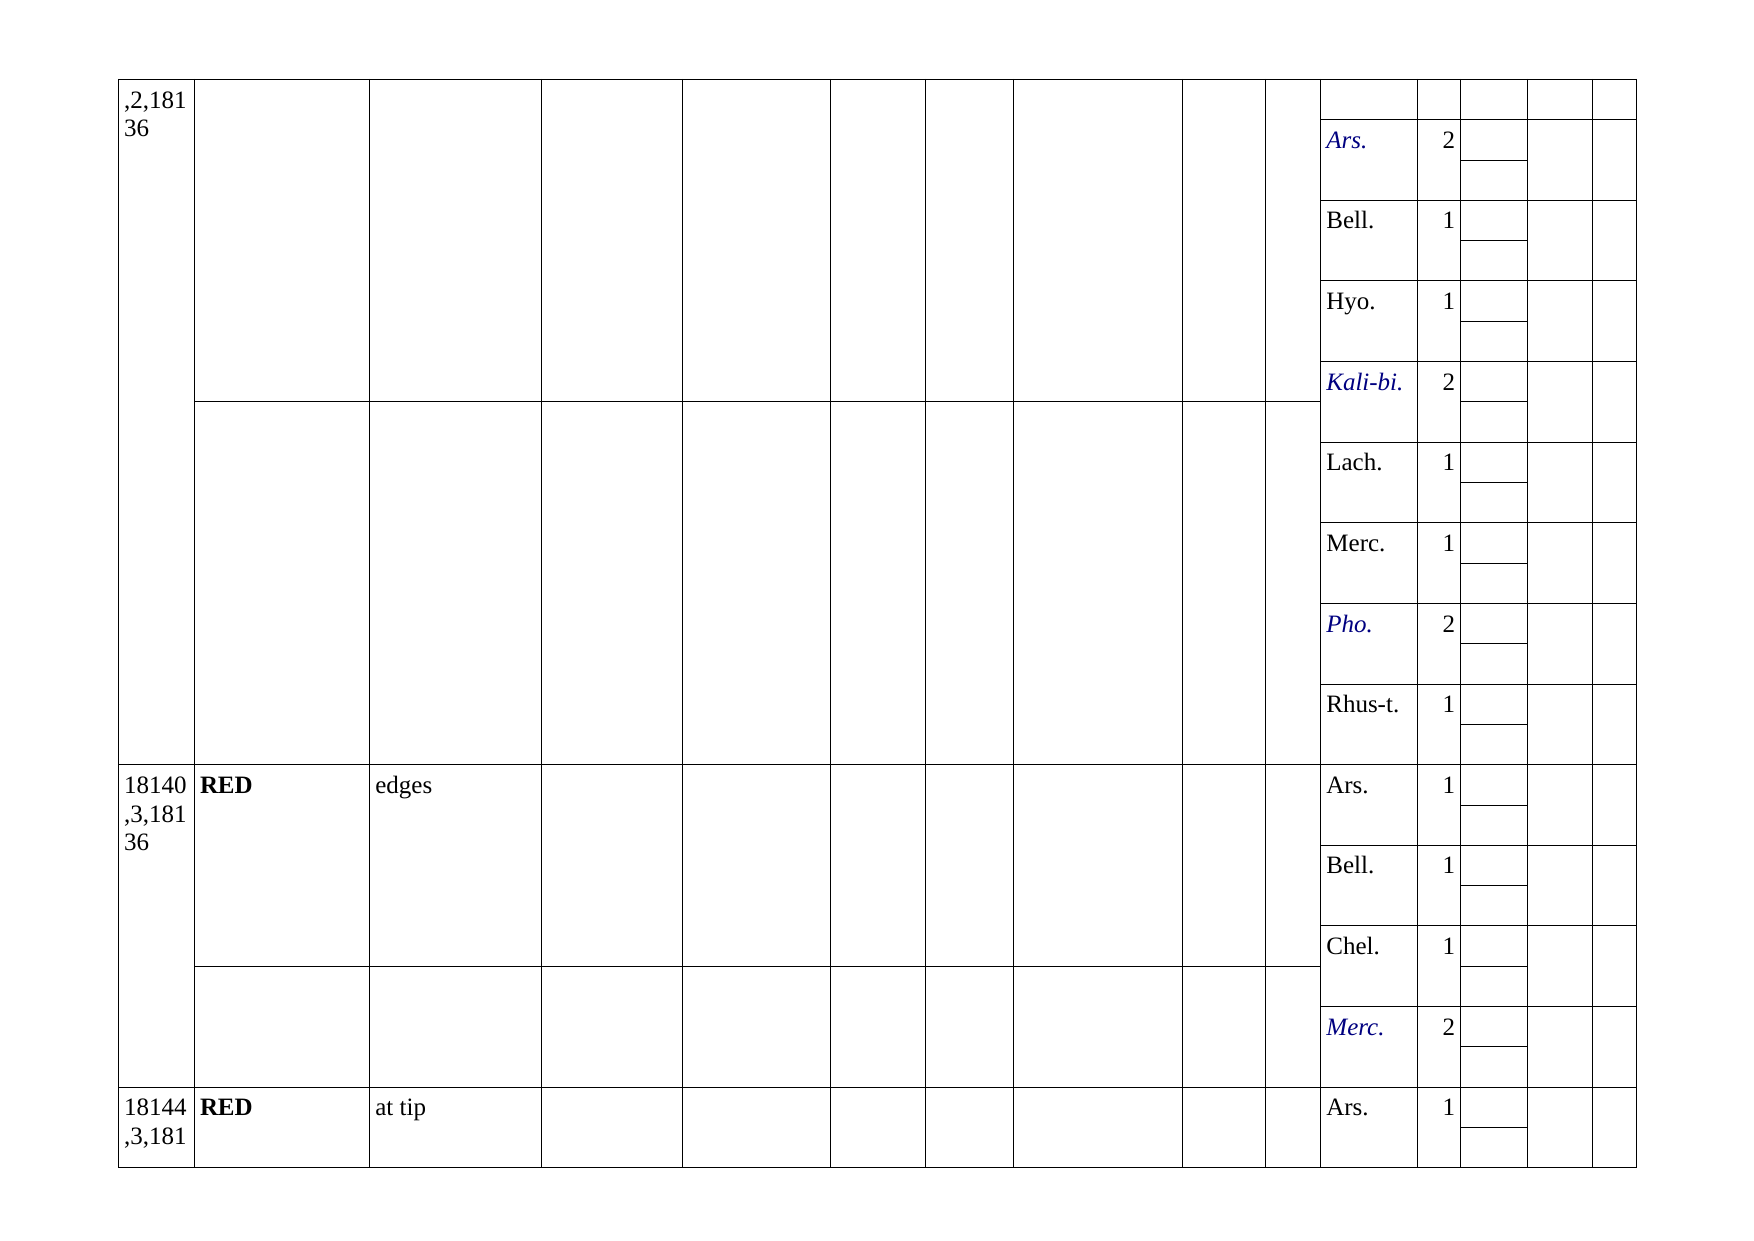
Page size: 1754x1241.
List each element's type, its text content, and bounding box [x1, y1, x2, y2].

table_cell 2 [1418, 1007, 1460, 1087]
table_cell [926, 1088, 1013, 1167]
table_cell [1528, 685, 1592, 764]
table_cell [1183, 967, 1265, 1087]
table_cell [1461, 241, 1527, 280]
table_cell [1593, 281, 1636, 361]
table_cell [1183, 1088, 1265, 1167]
table_cell [1528, 846, 1592, 925]
table_cell [1593, 523, 1636, 603]
table_cell [1528, 523, 1592, 603]
table_cell [542, 765, 682, 966]
table_cell red [195, 765, 369, 966]
table_cell [683, 1088, 830, 1167]
table_cell [926, 402, 1013, 764]
table_cell [1266, 80, 1320, 401]
table_cell [1593, 362, 1636, 442]
table_cell [1014, 765, 1182, 966]
table_cell 1 [1418, 201, 1460, 280]
table_cell [1593, 846, 1636, 925]
table_cell Lach. [1321, 443, 1417, 522]
table_cell [1461, 1047, 1527, 1087]
table_cell [1461, 402, 1527, 442]
table_cell [1461, 80, 1527, 119]
table_cell [1183, 765, 1265, 966]
table_cell [1593, 443, 1636, 522]
table_cell [831, 765, 925, 966]
table_cell [1014, 967, 1182, 1087]
table_cell red [195, 1088, 369, 1167]
table_cell 1 [1418, 523, 1460, 603]
table_cell 18144,3,181 [119, 1088, 194, 1167]
table_cell 1 [1418, 1088, 1460, 1167]
table_cell [1266, 765, 1320, 966]
table_cell [1461, 604, 1527, 643]
table_cell [831, 1088, 925, 1167]
table_cell [1266, 1088, 1320, 1167]
table_cell [1528, 362, 1592, 442]
table_cell [370, 80, 541, 401]
table_cell [1593, 80, 1636, 119]
table_cell [683, 80, 830, 401]
table_cell [1461, 1007, 1527, 1046]
table_cell ,2,18136 [119, 80, 194, 764]
table_cell [1593, 201, 1636, 280]
table_cell Merc. [1321, 1007, 1417, 1087]
table_cell [1528, 80, 1592, 119]
table_cell [1461, 161, 1527, 200]
table_cell Hyo. [1321, 281, 1417, 361]
table_cell [831, 402, 925, 764]
table_cell [1461, 362, 1527, 401]
table_cell [1183, 402, 1265, 764]
table_cell Merc. [1321, 523, 1417, 603]
table_cell at tip [370, 1088, 541, 1167]
table_cell [1461, 967, 1527, 1006]
table_cell [1593, 604, 1636, 683]
table_cell [1461, 443, 1527, 482]
table_cell [683, 967, 830, 1087]
table_cell [195, 967, 369, 1087]
table_cell [1528, 120, 1592, 200]
table_cell [831, 967, 925, 1087]
table_cell [1593, 685, 1636, 764]
table_cell [1461, 322, 1527, 361]
table_cell [1461, 1128, 1527, 1167]
table_cell [1014, 402, 1182, 764]
table_cell [1528, 765, 1592, 845]
table_cell 1 [1418, 443, 1460, 522]
table_cell [1183, 80, 1265, 401]
table_cell [1461, 685, 1527, 724]
table_cell [1461, 806, 1527, 845]
table_cell [1528, 201, 1592, 280]
table_cell [370, 402, 541, 764]
table_cell [1014, 1088, 1182, 1167]
table_cell [926, 765, 1013, 966]
table_cell Bell. [1321, 846, 1417, 925]
table_cell [1528, 443, 1592, 522]
table_cell [542, 1088, 682, 1167]
table_cell Ars. [1321, 765, 1417, 845]
table_cell [1593, 1007, 1636, 1087]
table_cell [542, 967, 682, 1087]
table_cell 18140,3,18136 [119, 765, 194, 1087]
table_cell 1 [1418, 765, 1460, 845]
table_cell [1461, 201, 1527, 240]
table_cell 2 [1418, 604, 1460, 683]
table_cell 2 [1418, 120, 1460, 200]
table_cell [1461, 120, 1527, 159]
table_cell Ars. [1321, 120, 1417, 200]
table_cell [195, 80, 369, 401]
table_cell [542, 402, 682, 764]
table_cell Chel. [1321, 926, 1417, 1006]
table_cell 1 [1418, 281, 1460, 361]
table_cell [1528, 281, 1592, 361]
table_cell [1418, 80, 1460, 119]
table_cell [1593, 765, 1636, 845]
table_cell [195, 402, 369, 764]
table_cell 1 [1418, 926, 1460, 1006]
table_cell [1461, 926, 1527, 966]
table_cell [1528, 1088, 1592, 1167]
table_cell [370, 967, 541, 1087]
table_cell [1014, 80, 1182, 401]
table_cell [1593, 1088, 1636, 1167]
table_cell [926, 967, 1013, 1087]
table_cell [1461, 564, 1527, 603]
table_cell [1266, 402, 1320, 764]
table_cell [683, 765, 830, 966]
table_cell 1 [1418, 846, 1460, 925]
table_cell edges [370, 765, 541, 966]
table_cell Kali-bi. [1321, 362, 1417, 442]
table_cell Ars. [1321, 1088, 1417, 1167]
table_cell 2 [1418, 362, 1460, 442]
table_cell [683, 402, 830, 764]
table_cell [1461, 281, 1527, 321]
table_cell [1461, 483, 1527, 522]
table_cell [1461, 765, 1527, 804]
table_cell [542, 80, 682, 401]
table_cell [1461, 886, 1527, 925]
table_cell [1461, 846, 1527, 885]
table_cell [1528, 926, 1592, 1006]
table_cell Rhus-t. [1321, 685, 1417, 764]
table_cell [1461, 523, 1527, 563]
table_cell [1461, 1088, 1527, 1127]
table_cell [1528, 1007, 1592, 1087]
table_cell [1528, 604, 1592, 683]
table_cell 1 [1418, 685, 1460, 764]
table_cell [1593, 120, 1636, 200]
table_cell Pho. [1321, 604, 1417, 683]
table_cell [926, 80, 1013, 401]
table_cell [831, 80, 925, 401]
table_cell Bell. [1321, 201, 1417, 280]
table_cell [1266, 967, 1320, 1087]
table_cell [1461, 725, 1527, 764]
table_cell [1461, 644, 1527, 683]
table_cell [1321, 80, 1417, 119]
table_cell [1593, 926, 1636, 1006]
